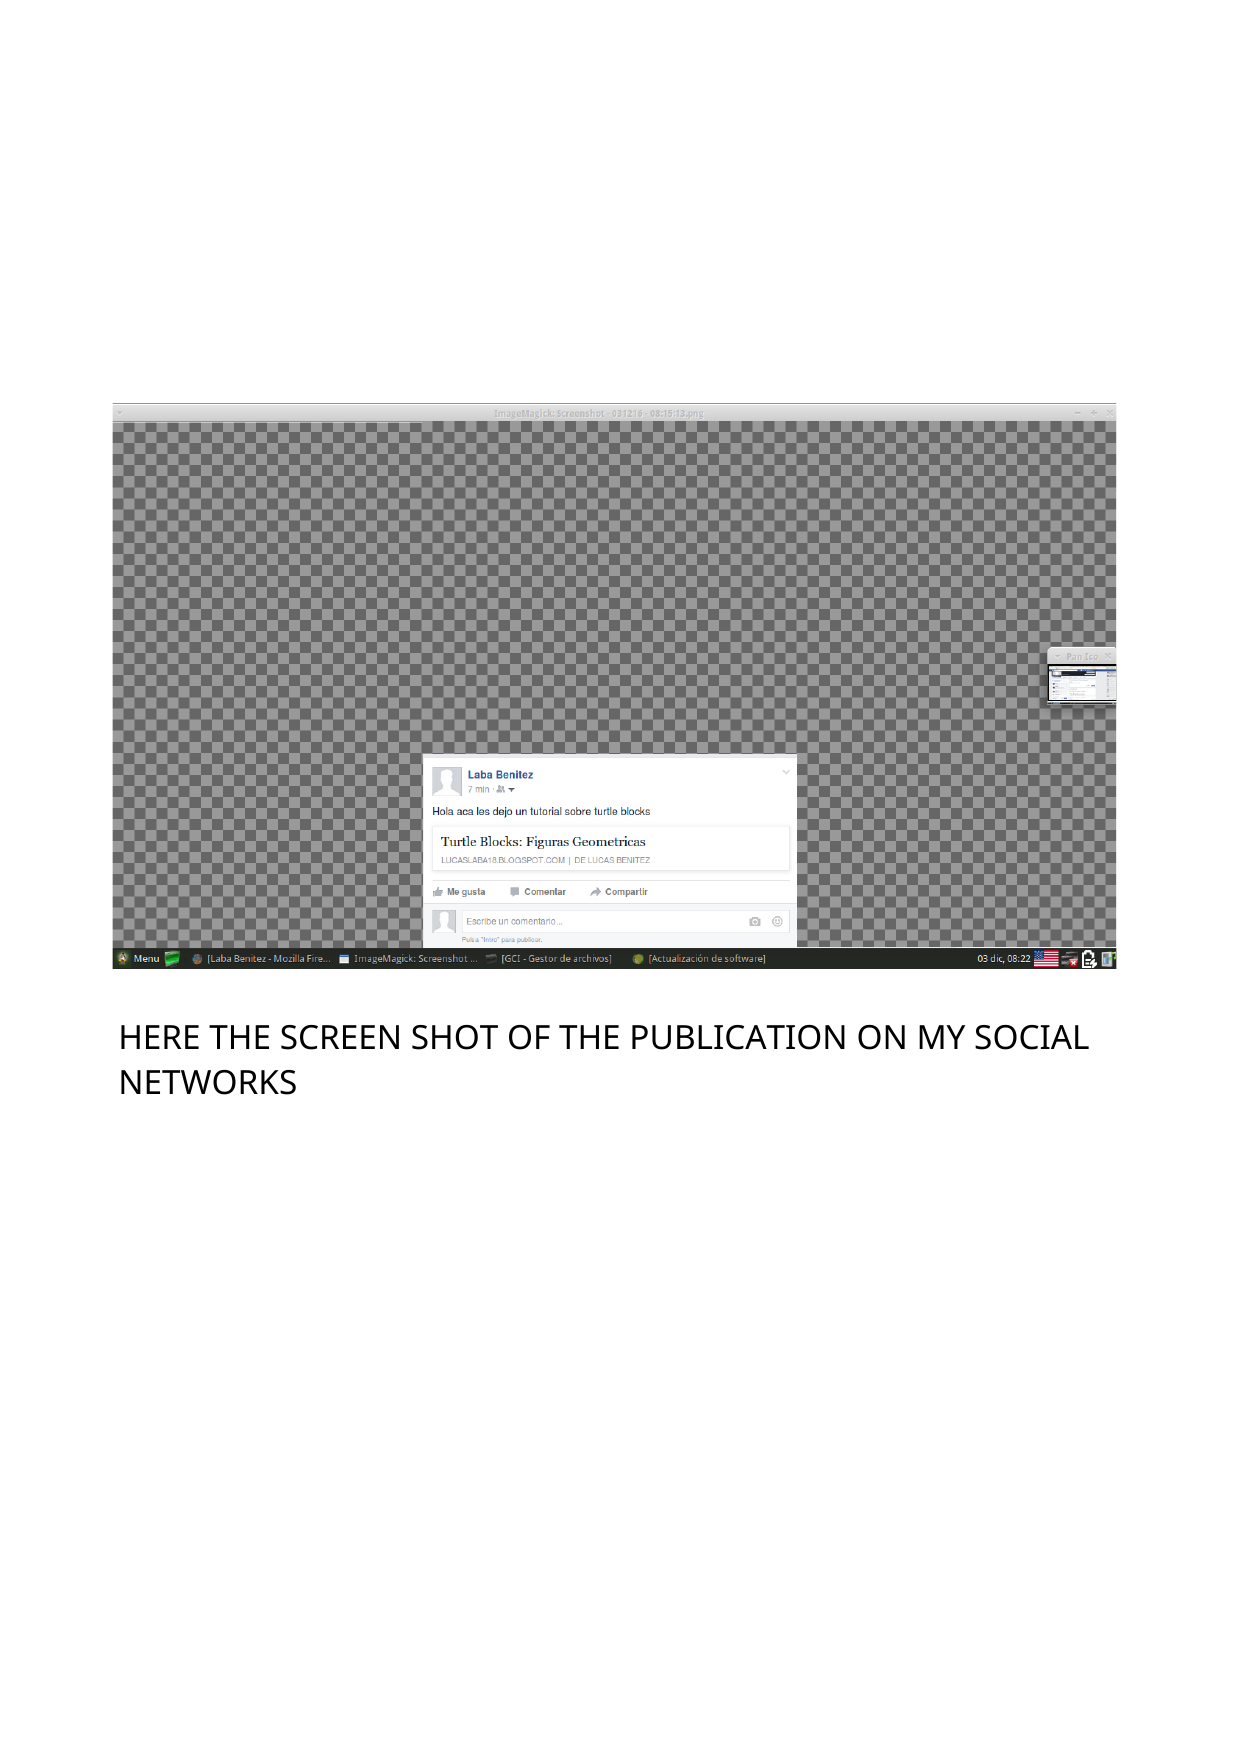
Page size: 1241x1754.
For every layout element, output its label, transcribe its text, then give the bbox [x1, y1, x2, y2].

picture [112, 403, 1117, 969]
text HERE THE SCREEN SHOT OF THE PUBLICATION ON MY SOCIAL NETWORKS [118, 1013, 1122, 1104]
